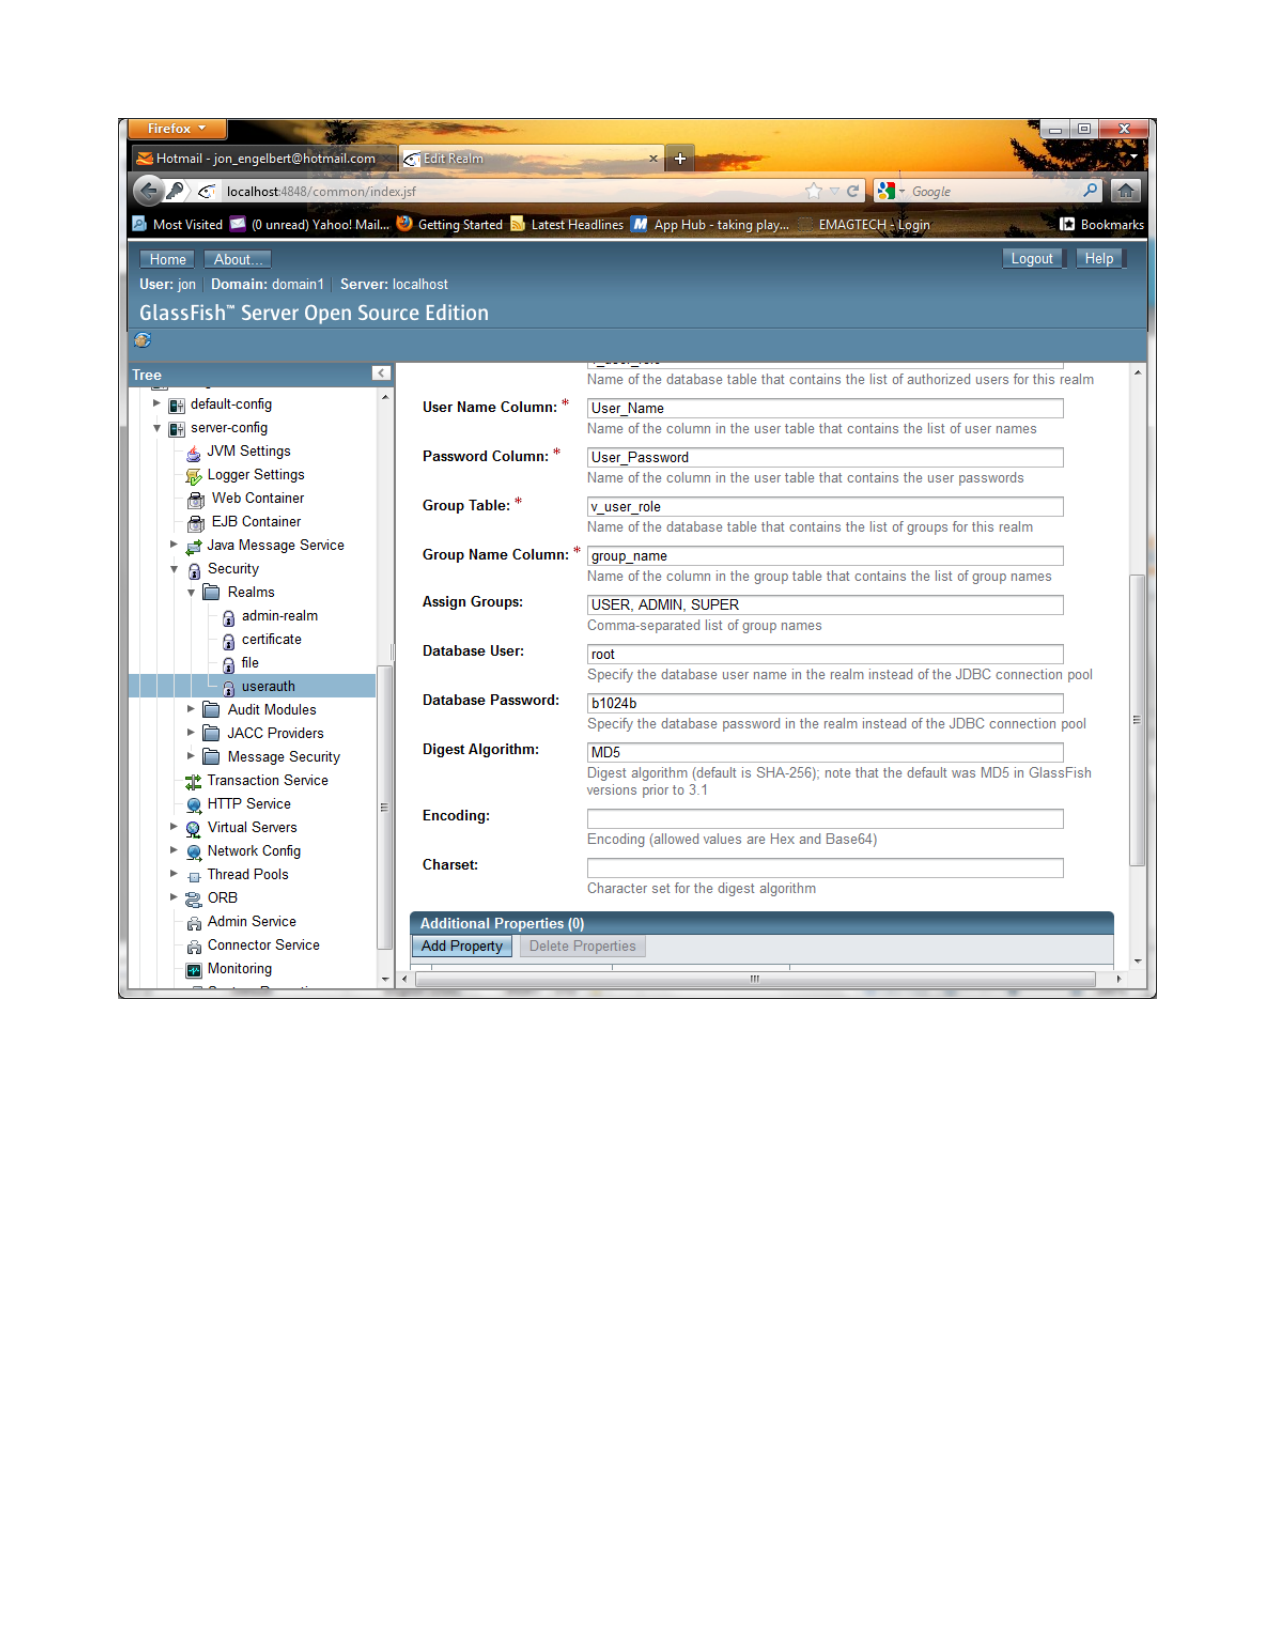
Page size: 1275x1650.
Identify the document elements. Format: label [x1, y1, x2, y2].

picture [118, 118, 1157, 999]
